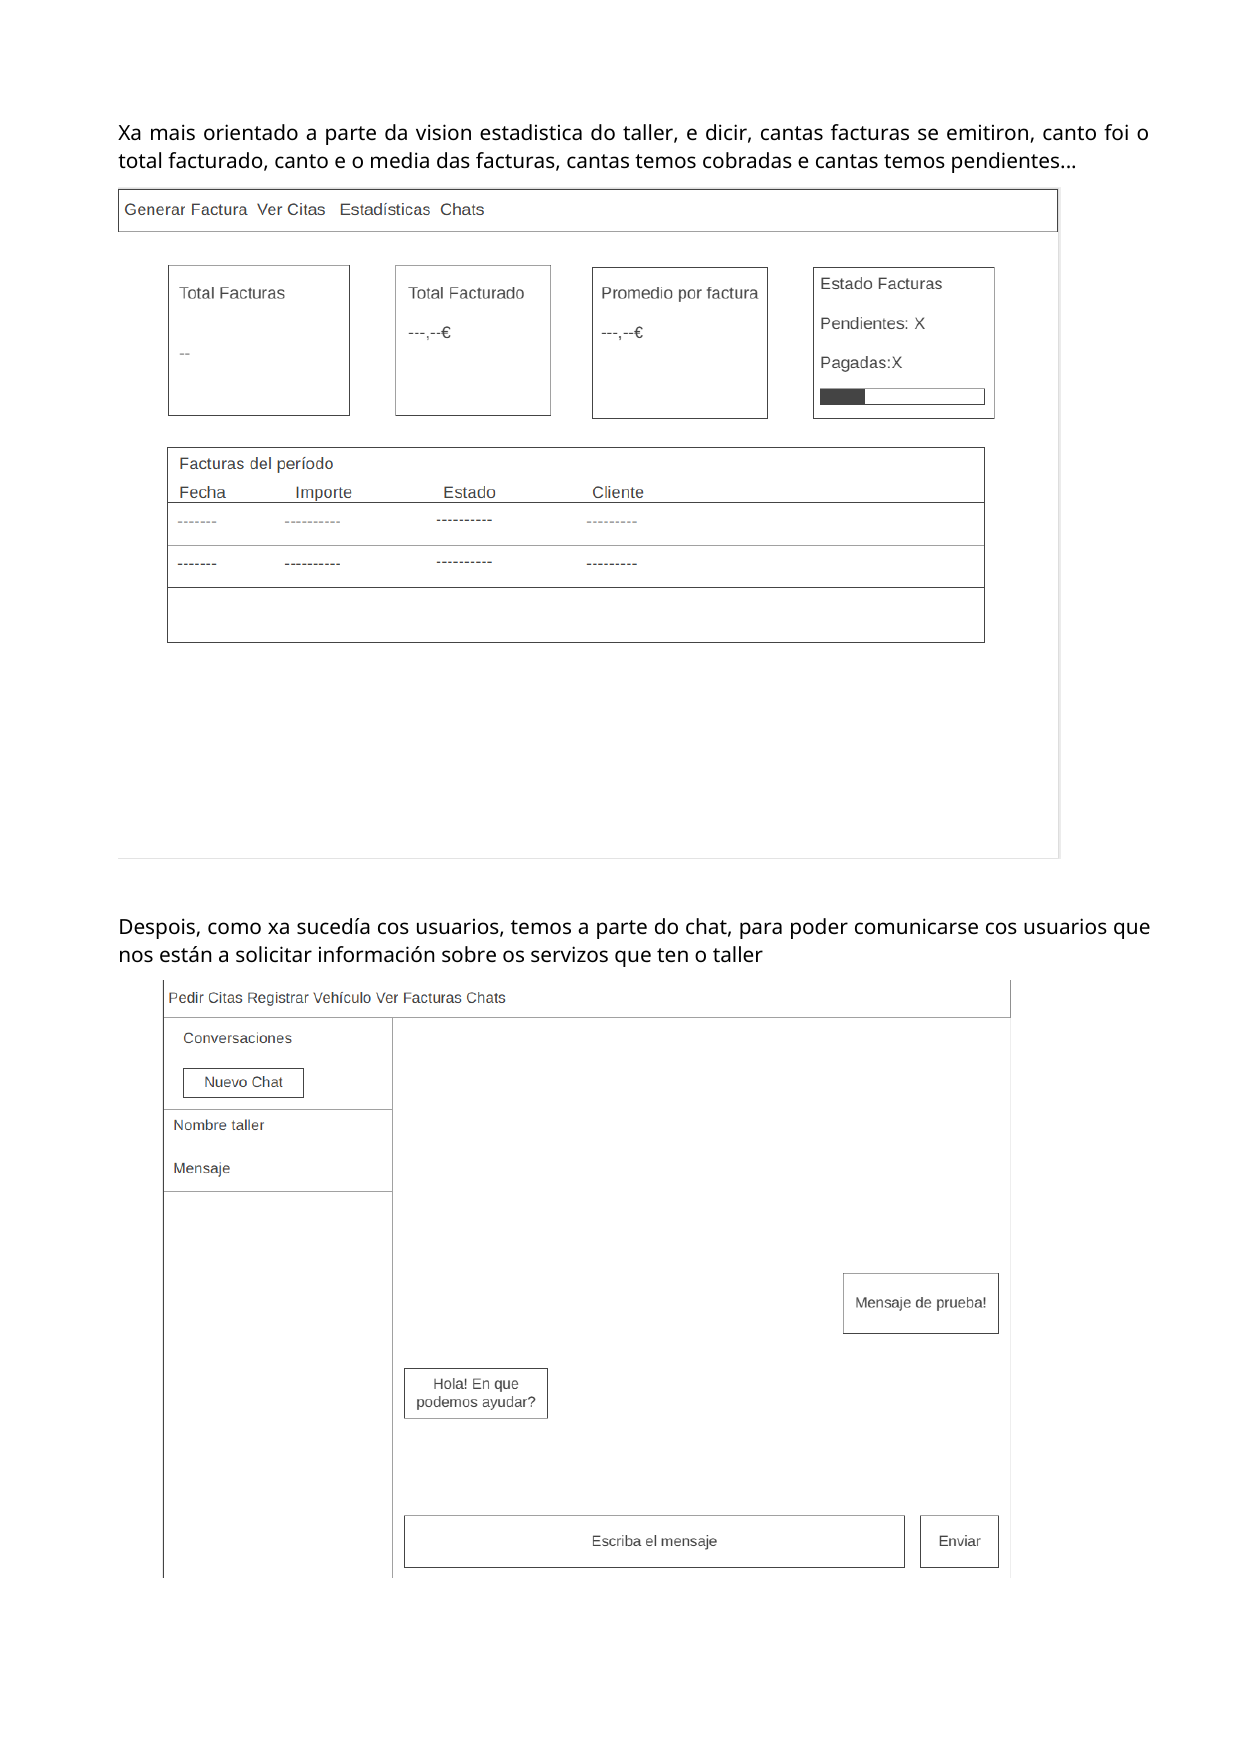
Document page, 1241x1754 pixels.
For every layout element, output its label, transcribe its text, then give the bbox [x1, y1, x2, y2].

text Despois, como xa sucedía cos usuarios, temos a parte do chat, para poder comunicarse cos usuarios que nos están a solicitar información sobre os servizos que ten o taller [118, 912, 1152, 969]
picture [118, 187, 1061, 859]
picture [162, 980, 1011, 1578]
text Xa mais orientado a parte da vision estadistica do taller, e dicir, cantas facturas se emitiron, canto foi o total facturado, canto e o media das facturas, cantas temos cobradas e cantas temos pendientes... [118, 118, 1152, 175]
